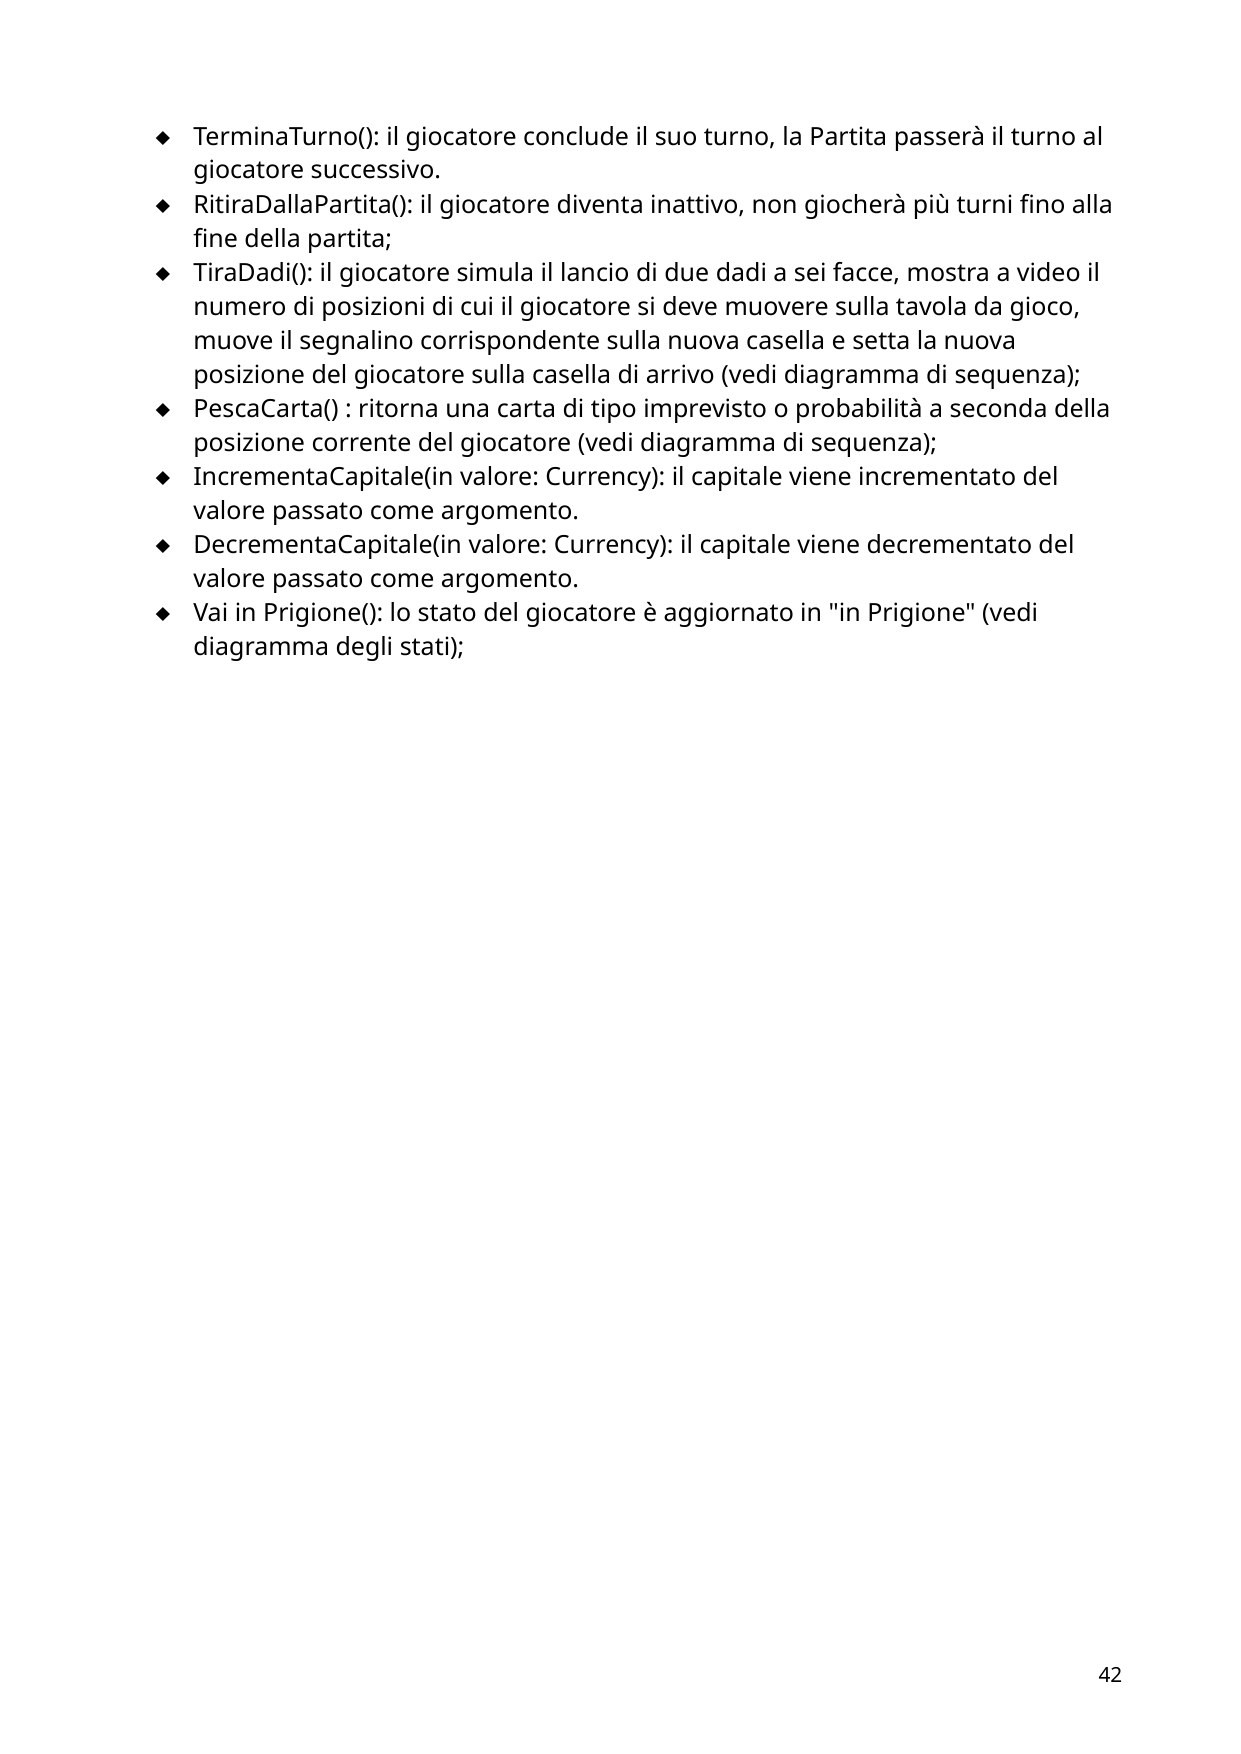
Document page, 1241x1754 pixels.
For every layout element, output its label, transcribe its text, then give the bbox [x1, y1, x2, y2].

list RitiraDallaPartita(): il giocatore diventa inattivo, non giocherà più turni fino alla fine della partita; [156, 186, 1122, 254]
list Vai in Prigione(): lo stato del giocatore è aggiornato in "in Prigione" (vedi diagramma degli stati); [156, 595, 1122, 663]
list TerminaTurno(): il giocatore conclude il suo turno, la Partita passerà il turno al giocatore successivo. [156, 118, 1122, 186]
list IncrementaCapitale(in valore: Currency): il capitale viene incrementato del valore passato come argomento. [156, 459, 1122, 527]
list DecrementaCapitale(in valore: Currency): il capitale viene decrementato del valore passato come argomento. [156, 527, 1122, 595]
list PescaCarta() : ritorna una carta di tipo imprevisto o probabilità a seconda della posizione corrente del giocatore (vedi diagramma di sequenza); [156, 391, 1122, 459]
list TiraDadi(): il giocatore simula il lancio di due dadi a sei facce, mostra a video il numero di posizioni di cui il giocatore si deve muovere sulla tavola da gioco, muove il segnalino corrispondente sulla nuova casella e setta la nuova posizione del giocatore sulla casella di arrivo (vedi diagramma di sequenza); [156, 254, 1122, 391]
